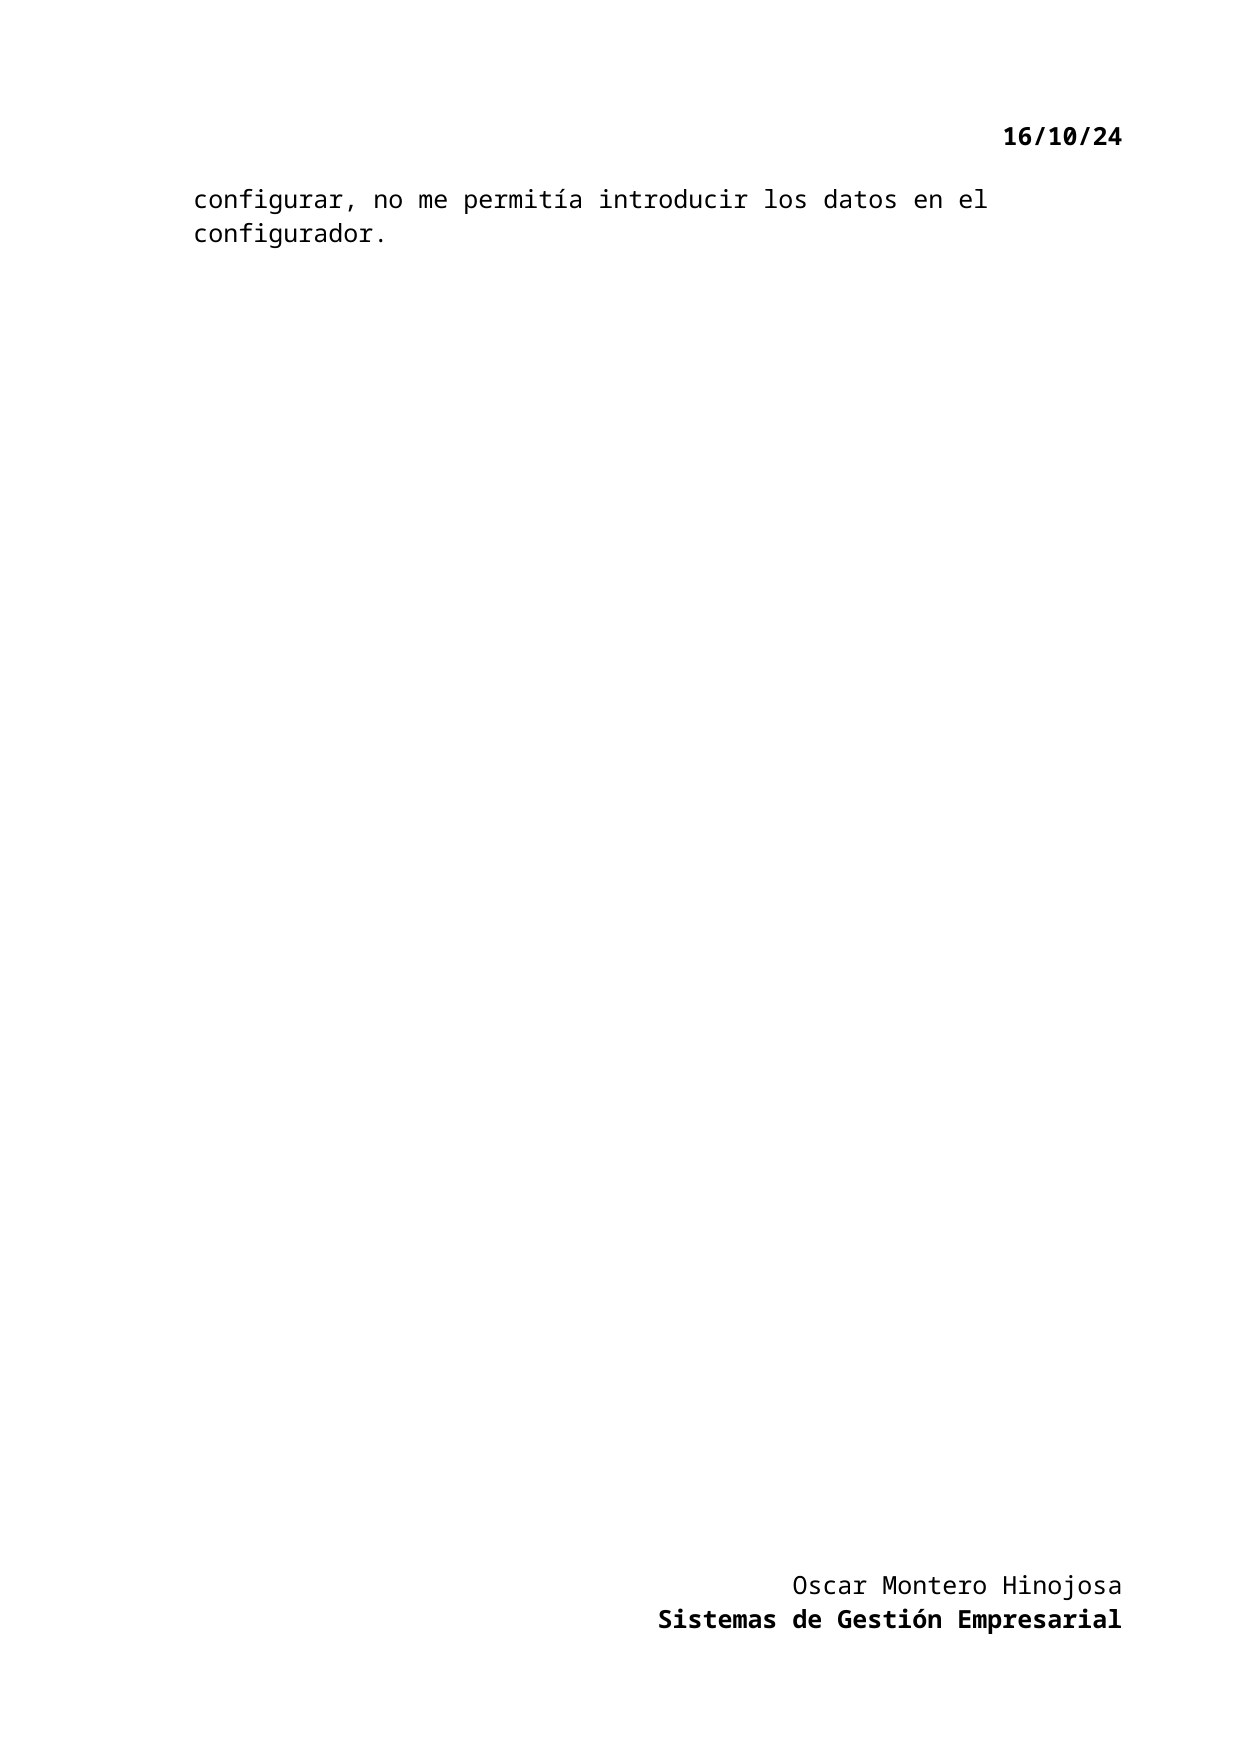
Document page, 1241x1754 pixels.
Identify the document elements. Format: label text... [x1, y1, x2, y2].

list configurar, no me permitía introducir los datos en el configurador. [156, 182, 1122, 250]
